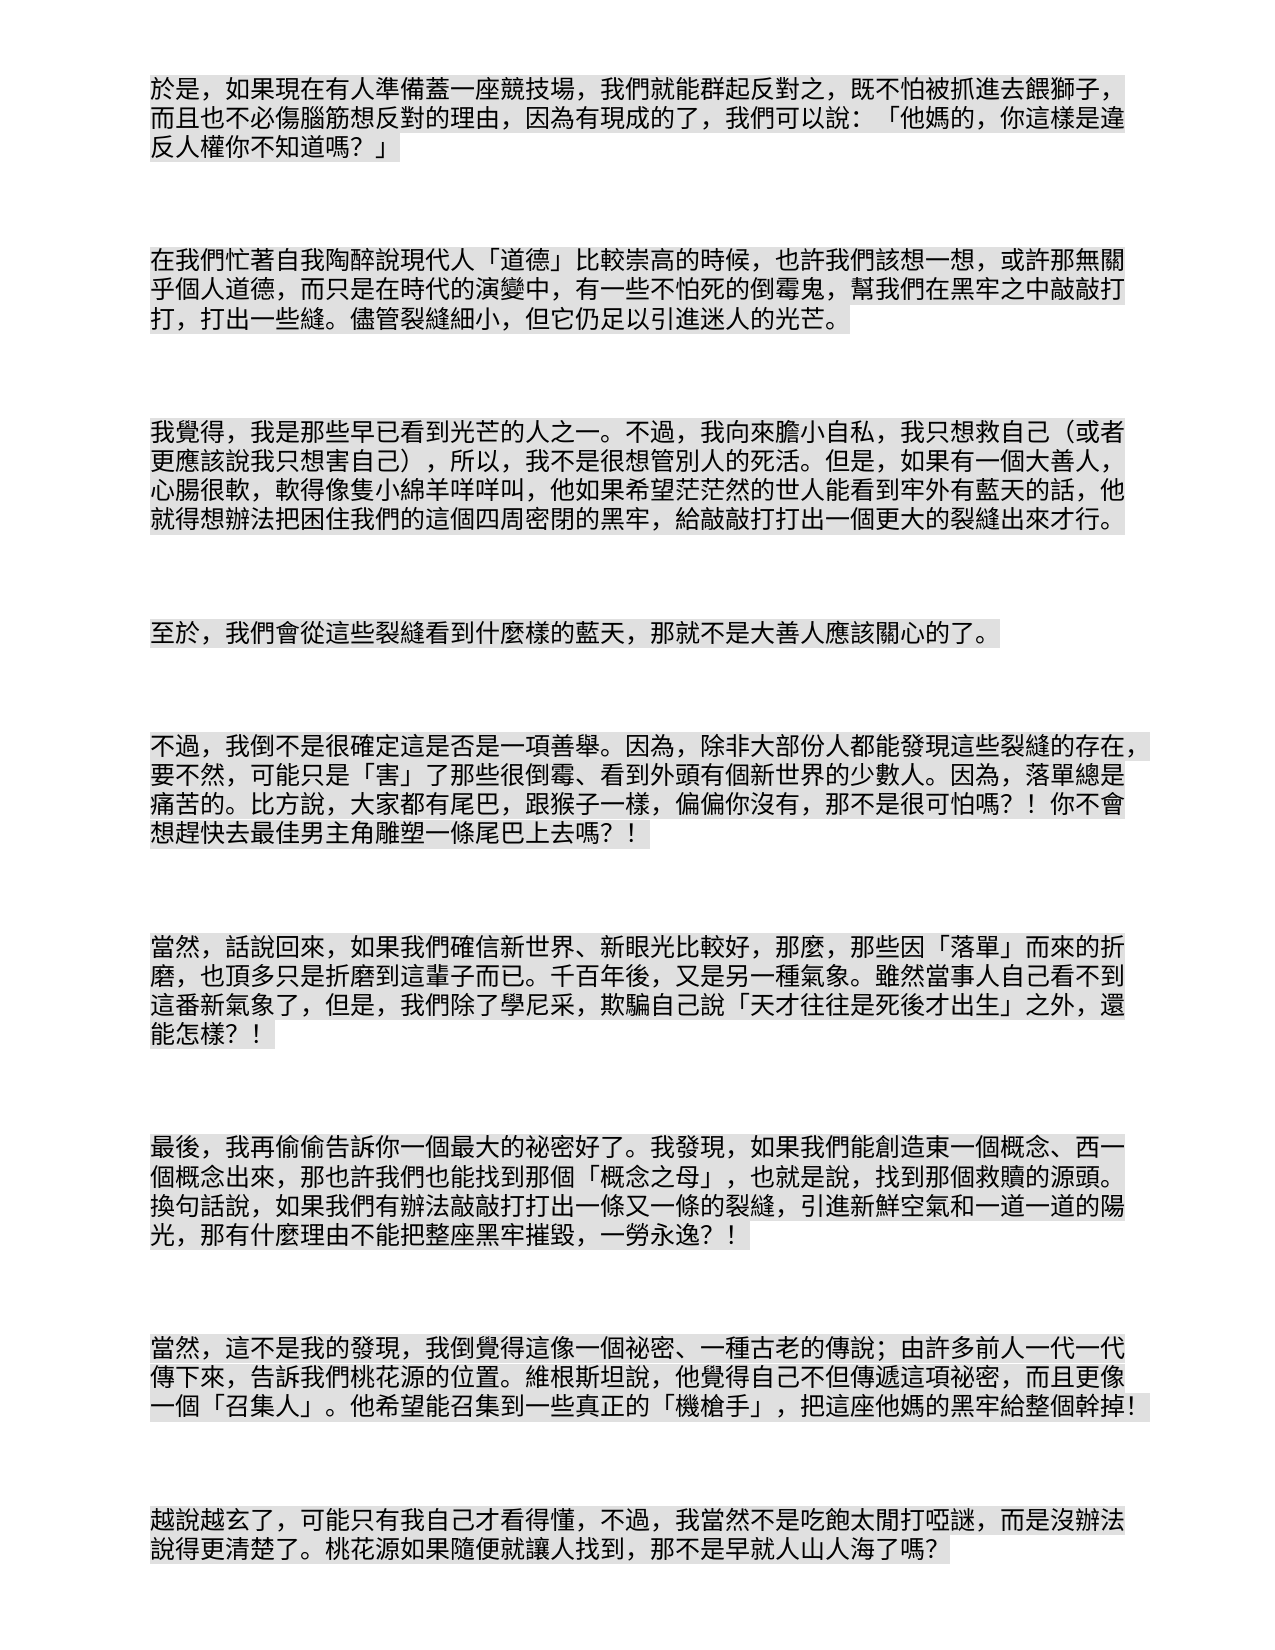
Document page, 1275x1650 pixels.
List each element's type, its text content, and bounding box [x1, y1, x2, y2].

text 不過，我倒不是很確定這是否是一項善舉。因為，除非大部份人都能發現這些裂縫的存在，要不然，可能只是「害」了那些很倒霉、看到外頭有個新世界的少數人。因為，落單總是痛苦的。比方說，大家都有尾巴，跟猴子一樣，偏偏你沒有，那不是很可怕嗎？！你不會想趕快去最佳男主角雕塑一條尾巴上去嗎？！ [150, 732, 1125, 849]
text 最後，我再偷偷告訴你一個最大的祕密好了。我發現，如果我們能創造東一個概念、西一個概念出來，那也許我們也能找到那個「概念之母」，也就是說，找到那個救贖的源頭。換句話說，如果我們有辦法敲敲打打出一條又一條的裂縫，引進新鮮空氣和一道一道的陽光，那有什麼理由不能把整座黑牢摧毀，一勞永逸？！ [150, 1133, 1125, 1250]
text 當然，這不是我的發現，我倒覺得這像一個祕密、一種古老的傳說；由許多前人一代一代傳下來，告訴我們桃花源的位置。維根斯坦說，他覺得自己不但傳遞這項祕密，而且更像一個「召集人」。他希望能召集到一些真正的「機槍手」，把這座他媽的黑牢給整個幹掉！ [150, 1334, 1125, 1422]
text 在我們忙著自我陶醉說現代人「道德」比較崇高的時候，也許我們該想一想，或許那無關乎個人道德，而只是在時代的演變中，有一些不怕死的倒霉鬼，幫我們在黑牢之中敲敲打打，打出一些縫。儘管裂縫細小，但它仍足以引進迷人的光芒。 [150, 247, 1125, 334]
text 越說越玄了，可能只有我自己才看得懂，不過，我當然不是吃飽太閒打啞謎，而是沒辦法說得更清楚了。桃花源如果隨便就讓人找到，那不是早就人山人海了嗎？ [150, 1506, 1125, 1564]
text 至於，我們會從這些裂縫看到什麼樣的藍天，那就不是大善人應該關心的了。 [150, 619, 1125, 648]
text 於是，如果現在有人準備蓋一座競技場，我們就能群起反對之，既不怕被抓進去餵獅子，而且也不必傷腦筋想反對的理由，因為有現成的了，我們可以說：「他媽的，你這樣是違反人權你不知道嗎？」 [150, 75, 1125, 162]
text 當然，話說回來，如果我們確信新世界、新眼光比較好，那麼，那些因「落單」而來的折磨，也頂多只是折磨到這輩子而已。千百年後，又是另一種氣象。雖然當事人自己看不到這番新氣象了，但是，我們除了學尼采，欺騙自己說「天才往往是死後才出生」之外，還能怎樣？！ [150, 933, 1125, 1049]
text 我覺得，我是那些早已看到光芒的人之一。不過，我向來膽小自私，我只想救自己（或者更應該說我只想害自己），所以，我不是很想管別人的死活。但是，如果有一個大善人，心腸很軟，軟得像隻小綿羊咩咩叫，他如果希望茫茫然的世人能看到牢外有藍天的話，他就得想辦法把困住我們的這個四周密閉的黑牢，給敲敲打打出一個更大的裂縫出來才行。 [150, 418, 1125, 535]
